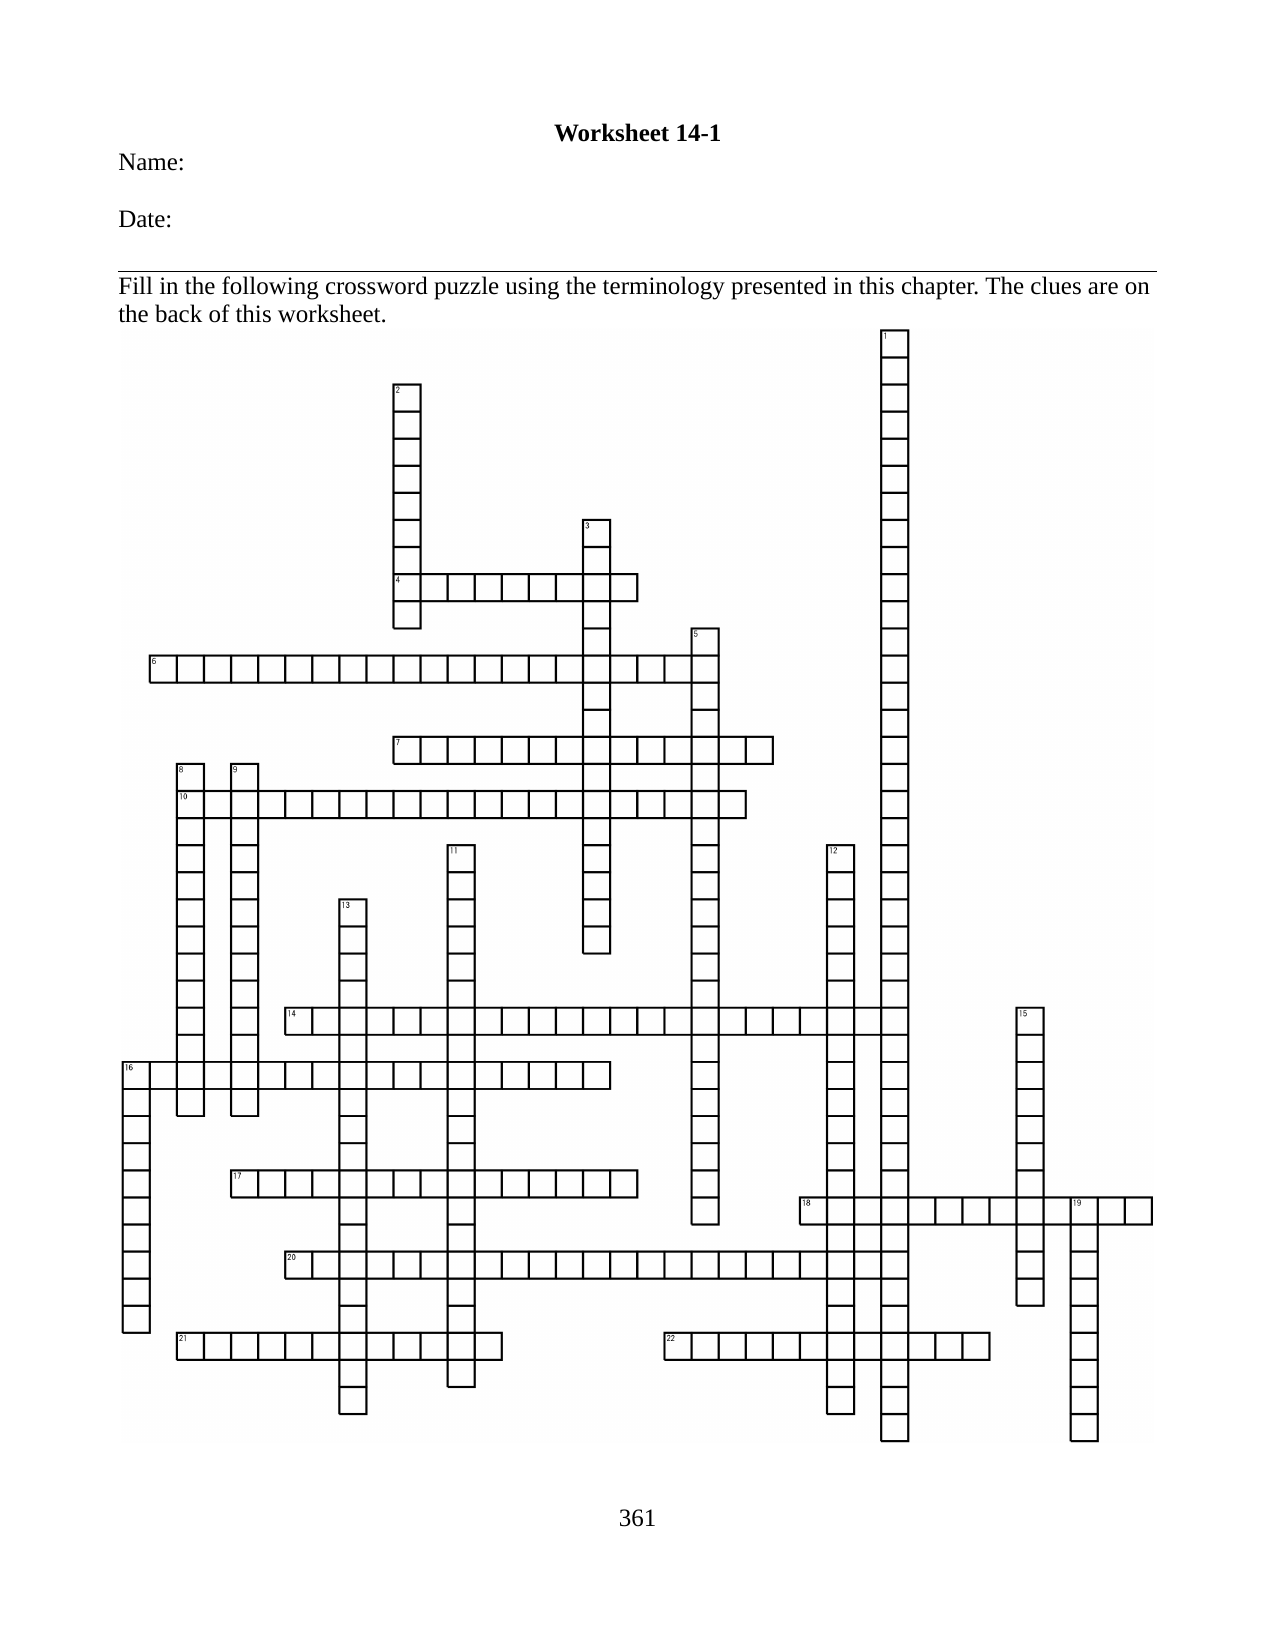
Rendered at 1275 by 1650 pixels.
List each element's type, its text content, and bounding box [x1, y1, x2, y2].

picture [121, 328, 1154, 1443]
text Worksheet 14-1 [118, 118, 1157, 147]
text Fill in the following crossword puzzle using the terminology presented in this chapter. The clues are on the back of this worksheet. [118, 272, 1157, 328]
text Name: [118, 147, 1157, 176]
text Date: [118, 204, 1157, 233]
